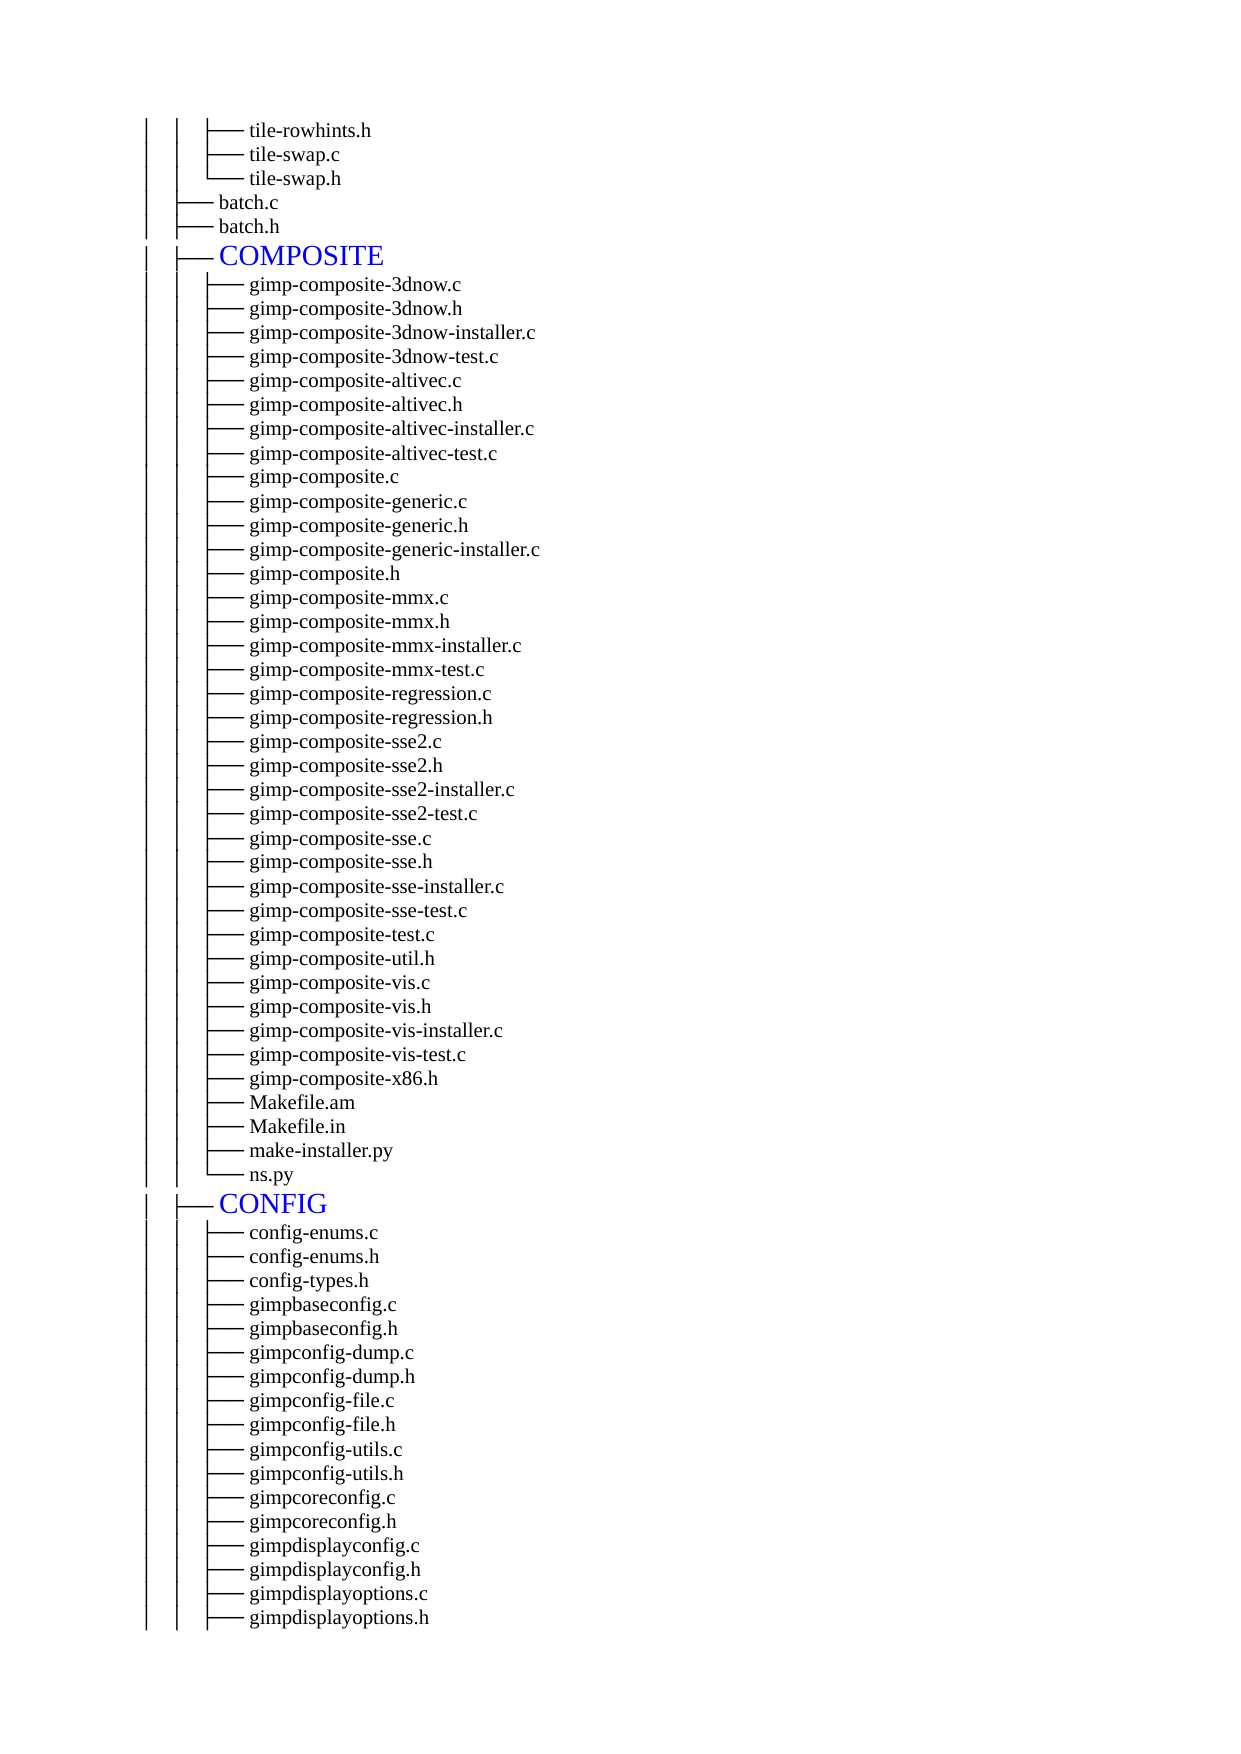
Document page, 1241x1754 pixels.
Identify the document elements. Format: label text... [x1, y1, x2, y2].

text │ │ ├── gimp-composite-3dnow.c [147, 272, 176, 296]
text │ │ ├── gimp-composite-sse-test.c [177, 898, 207, 922]
text │ │ ├── gimpconfig-file.h [177, 1412, 207, 1436]
text │ │ ├── gimp-composite-sse.h [147, 849, 176, 873]
text │ │ ├── gimp-composite-vis.h [177, 994, 207, 1018]
text │ │ ├── gimp-composite-generic-installer.c [208, 537, 1122, 561]
text │ │ ├── gimp-composite-sse2-installer.c [208, 777, 1122, 801]
text │ │ ├── gimp-composite-sse2.h [118, 753, 146, 777]
text │ │ ├── gimp-composite-sse2-test.c [177, 801, 207, 825]
text │ │ ├── gimp-composite-vis-test.c [118, 1042, 146, 1066]
text │ │ ├── gimpbaseconfig.h [118, 1316, 146, 1340]
text │ │ ├── gimp-composite-sse2.h [177, 753, 207, 777]
text │ │ ├── gimp-composite-sse.c [118, 825, 146, 849]
text │ │ ├── gimp-composite-vis-test.c [208, 1042, 1122, 1066]
text │ │ ├── gimp-composite-util.h [118, 946, 146, 970]
text │ │ ├── gimp-composite-sse.c [177, 825, 207, 849]
text │ │ ├── make-installer.py [208, 1138, 1122, 1162]
text │ │ ├── gimp-composite-altivec.c [118, 368, 146, 392]
text │ │ ├── gimpcoreconfig.h [208, 1509, 1122, 1533]
text │ │ ├── gimp-composite-mmx.c [118, 585, 146, 609]
text │ │ ├── gimp-composite-sse.h [118, 849, 146, 873]
text │ │ ├── gimp-composite-3dnow-test.c [208, 344, 1122, 368]
text │ │ ├── gimpcoreconfig.h [177, 1509, 207, 1533]
text │ ├── batch.h [177, 214, 1122, 238]
text │ │ ├── gimp-composite-altivec.c [147, 368, 176, 392]
text │ │ ├── config-types.h [118, 1268, 146, 1292]
text │ │ ├── gimpconfig-file.c [118, 1388, 146, 1412]
text │ │ ├── Makefile.in [177, 1114, 207, 1138]
text │ │ ├── gimpdisplayconfig.c [208, 1533, 1122, 1557]
text │ │ ├── gimpdisplayoptions.c [118, 1581, 146, 1605]
text │ │ ├── gimp-composite-x86.h [147, 1066, 176, 1090]
text │ │ ├── tile-rowhints.h [118, 118, 146, 142]
text │ │ └── tile-swap.h [177, 166, 1122, 190]
text │ │ ├── gimp-composite-regression.c [208, 681, 1122, 705]
text │ │ ├── gimp-composite-vis.c [208, 970, 1122, 994]
text │ │ ├── gimp-composite-3dnow-installer.c [208, 320, 1122, 344]
text │ │ ├── gimpdisplayoptions.c [177, 1581, 207, 1605]
text │ │ ├── gimpcoreconfig.c [177, 1484, 207, 1509]
text │ │ ├── gimp-composite-mmx-test.c [118, 657, 146, 681]
text │ │ ├── gimpconfig-file.h [147, 1412, 176, 1436]
text │ │ ├── gimp-composite-test.c [177, 922, 207, 946]
text │ │ ├── make-installer.py [177, 1138, 207, 1162]
text │ │ ├── tile-rowhints.h [147, 118, 176, 142]
text │ │ ├── gimp-composite-test.c [147, 922, 176, 946]
text │ │ ├── gimpdisplayoptions.h [208, 1605, 1122, 1629]
text │ │ ├── tile-rowhints.h [208, 118, 1122, 142]
text │ │ ├── make-installer.py [118, 1138, 146, 1162]
text │ │ ├── gimpconfig-utils.h [177, 1461, 207, 1484]
text │ │ ├── gimp-composite-sse-test.c [208, 898, 1122, 922]
text │ │ ├── gimpdisplayconfig.c [177, 1533, 207, 1557]
text │ │ ├── gimp-composite-3dnow.h [177, 296, 207, 320]
text │ │ ├── gimpdisplayoptions.c [208, 1581, 1122, 1605]
text │ │ ├── gimp-composite-generic.h [118, 513, 146, 537]
text │ │ ├── gimpconfig-utils.c [177, 1436, 207, 1461]
text │ │ ├── tile-swap.c [208, 142, 1122, 166]
text │ │ ├── gimpdisplayconfig.c [147, 1533, 176, 1557]
text │ │ ├── gimp-composite-util.h [147, 946, 176, 970]
text │ │ ├── gimp-composite-sse-test.c [147, 898, 176, 922]
text │ │ ├── gimpdisplayconfig.h [118, 1557, 146, 1581]
text │ │ ├── gimpbaseconfig.c [118, 1292, 146, 1316]
text │ │ └── ns.py [147, 1162, 176, 1186]
text │ │ ├── config-enums.h [177, 1244, 207, 1268]
text │ │ ├── gimp-composite-sse2.c [208, 729, 1122, 753]
text │ │ ├── gimpdisplayconfig.h [208, 1557, 1122, 1581]
text │ │ ├── gimpconfig-utils.c [208, 1436, 1122, 1461]
text │ ├── batch.h [118, 214, 146, 238]
text │ │ ├── gimp-composite-sse.h [208, 849, 1122, 873]
text │ │ ├── gimpconfig-utils.c [118, 1436, 146, 1461]
text │ │ ├── gimp-composite-mmx.h [118, 609, 146, 633]
text │ │ ├── gimp-composite-3dnow.c [118, 272, 146, 296]
text │ │ ├── gimp-composite-altivec.h [208, 392, 1122, 416]
text │ │ ├── gimp-composite-mmx-test.c [177, 657, 207, 681]
text │ │ ├── gimp-composite-generic.h [177, 513, 207, 537]
text │ │ ├── gimpconfig-file.c [177, 1388, 207, 1412]
text │ │ ├── gimp-composite-vis-installer.c [208, 1018, 1122, 1042]
text │ │ ├── gimpcoreconfig.h [147, 1509, 176, 1533]
text │ │ ├── gimp-composite-sse2-test.c [208, 801, 1122, 825]
text │ │ ├── gimp-composite-altivec-test.c [208, 440, 1122, 464]
text │ │ ├── gimp-composite-altivec.h [118, 392, 146, 416]
text │ │ ├── gimp-composite-regression.h [208, 705, 1122, 729]
text │ │ ├── gimp-composite-vis.h [208, 994, 1122, 1018]
text │ ├── COMPOSITE [118, 238, 1122, 272]
text │ │ ├── gimp-composite-regression.c [177, 681, 207, 705]
text │ │ ├── tile-swap.c [177, 142, 207, 166]
text │ │ ├── gimp-composite-sse.h [177, 849, 207, 873]
text │ │ ├── gimpconfig-file.h [118, 1412, 146, 1436]
text │ │ ├── gimp-composite-mmx-installer.c [208, 633, 1122, 657]
text │ │ ├── gimp-composite-3dnow.c [177, 272, 207, 296]
text │ ├── CONFIG [118, 1186, 1122, 1220]
text │ │ ├── gimp-composite-sse2-test.c [147, 801, 176, 825]
text │ │ ├── gimp-composite-sse2.h [147, 753, 176, 777]
text │ │ ├── Makefile.in [118, 1114, 146, 1138]
text │ │ ├── gimpdisplayconfig.h [147, 1557, 176, 1581]
text │ │ ├── gimp-composite-generic.h [208, 513, 1122, 537]
text │ │ ├── gimpdisplayconfig.h [177, 1557, 207, 1581]
text │ ├── batch.c [118, 190, 146, 214]
text │ │ ├── gimpconfig-utils.c [147, 1436, 176, 1461]
text │ │ ├── gimp-composite-mmx-test.c [208, 657, 1122, 681]
text │ │ ├── gimp-composite-3dnow.h [208, 296, 1122, 320]
text │ │ ├── gimp-composite-util.h [177, 946, 207, 970]
text │ │ ├── gimpconfig-utils.h [147, 1461, 176, 1484]
text │ │ ├── gimp-composite-altivec.h [177, 392, 207, 416]
text │ │ ├── gimp-composite-generic.h [147, 513, 176, 537]
text │ │ ├── gimp-composite.h [147, 561, 176, 585]
text │ │ ├── gimp-composite.c [208, 464, 1122, 488]
text │ │ ├── gimp-composite.c [177, 464, 207, 488]
text │ │ ├── gimpconfig-dump.h [208, 1364, 1122, 1388]
text │ │ ├── gimp-composite.h [208, 561, 1122, 585]
text │ │ ├── gimp-composite-test.c [208, 922, 1122, 946]
text │ │ ├── gimp-composite.c [118, 464, 146, 488]
text │ │ ├── gimpconfig-utils.h [118, 1461, 146, 1484]
text │ │ ├── gimp-composite-sse2.c [177, 729, 207, 753]
text │ │ ├── make-installer.py [147, 1138, 176, 1162]
text │ │ └── tile-swap.h [118, 166, 146, 190]
text │ │ ├── gimpbaseconfig.h [177, 1316, 207, 1340]
text │ │ ├── gimp-composite-sse-installer.c [208, 873, 1122, 898]
text │ │ ├── gimp-composite-mmx.h [147, 609, 176, 633]
text │ │ ├── gimp-composite-mmx.h [208, 609, 1122, 633]
text │ │ ├── gimpconfig-dump.h [147, 1364, 176, 1388]
text │ │ ├── Makefile.am [147, 1090, 176, 1114]
text │ │ ├── Makefile.am [177, 1090, 207, 1114]
text │ ├── batch.c [147, 190, 176, 214]
text │ │ ├── gimpconfig-dump.h [177, 1364, 207, 1388]
text │ │ ├── tile-swap.c [147, 142, 176, 166]
text │ │ ├── gimpconfig-dump.c [208, 1340, 1122, 1364]
text │ │ ├── gimp-composite-sse.c [208, 825, 1122, 849]
text │ │ ├── gimp-composite-generic.c [147, 488, 176, 513]
text │ │ ├── gimpconfig-file.h [208, 1412, 1122, 1436]
text │ │ ├── gimpconfig-dump.h [118, 1364, 146, 1388]
text │ │ ├── config-types.h [208, 1268, 1122, 1292]
text │ │ ├── gimp-composite-vis.h [147, 994, 176, 1018]
text │ │ ├── gimp-composite-3dnow.h [147, 296, 176, 320]
text │ │ ├── gimpcoreconfig.c [147, 1484, 176, 1509]
text │ │ ├── gimp-composite-x86.h [208, 1066, 1122, 1090]
text │ │ ├── gimp-composite-mmx.c [208, 585, 1122, 609]
text │ │ ├── gimp-composite-test.c [118, 922, 146, 946]
text │ │ ├── gimp-composite-3dnow.h [118, 296, 146, 320]
text │ │ ├── config-enums.c [118, 1220, 146, 1244]
text │ │ ├── Makefile.am [118, 1090, 146, 1114]
text │ │ ├── config-types.h [147, 1268, 176, 1292]
text │ │ ├── config-enums.c [177, 1220, 207, 1244]
text │ │ ├── gimpcoreconfig.c [118, 1484, 146, 1509]
text │ │ ├── config-types.h [177, 1268, 207, 1292]
text │ │ ├── gimp-composite-3dnow.c [208, 272, 1122, 296]
text │ │ ├── gimpcoreconfig.h [118, 1509, 146, 1533]
text │ │ ├── gimp-composite-3dnow-test.c [177, 344, 207, 368]
text │ │ ├── gimpcoreconfig.c [208, 1484, 1122, 1509]
text │ │ ├── gimpconfig-file.c [147, 1388, 176, 1412]
text │ │ ├── gimp-composite-mmx-test.c [147, 657, 176, 681]
text │ │ ├── gimp-composite-x86.h [177, 1066, 207, 1090]
text │ │ ├── gimp-composite-regression.h [177, 705, 207, 729]
text │ │ ├── config-enums.h [118, 1244, 146, 1268]
text │ │ ├── config-enums.h [208, 1244, 1122, 1268]
text │ │ └── tile-swap.h [147, 166, 176, 190]
text │ │ ├── gimpbaseconfig.h [208, 1316, 1122, 1340]
text │ │ ├── gimp-composite-sse2.h [208, 753, 1122, 777]
text │ │ ├── gimp-composite-vis-test.c [177, 1042, 207, 1066]
text │ │ ├── gimp-composite-mmx.h [177, 609, 207, 633]
text │ │ ├── gimp-composite-generic.c [208, 488, 1122, 513]
text │ │ ├── tile-rowhints.h [177, 118, 207, 142]
text │ │ ├── gimpdisplayoptions.c [147, 1581, 176, 1605]
text │ │ ├── Makefile.in [147, 1114, 176, 1138]
text │ │ ├── Makefile.am [208, 1090, 1122, 1114]
text │ │ ├── tile-swap.c [118, 142, 146, 166]
text │ │ ├── gimp-composite-vis.c [147, 970, 176, 994]
text │ │ ├── gimp-composite-mmx.c [177, 585, 207, 609]
text │ │ ├── gimp-composite.c [147, 464, 176, 488]
text │ ├── batch.c [177, 190, 1122, 214]
text │ │ ├── gimpbaseconfig.c [177, 1292, 207, 1316]
text │ │ ├── gimp-composite-altivec-installer.c [208, 416, 1122, 440]
text │ │ ├── config-enums.h [147, 1244, 176, 1268]
text │ │ ├── gimp-composite-altivec.h [147, 392, 176, 416]
text │ │ ├── gimp-composite.h [177, 561, 207, 585]
text │ │ ├── gimpbaseconfig.h [147, 1316, 176, 1340]
text │ │ ├── config-enums.c [208, 1220, 1122, 1244]
text │ ├── batch.h [147, 214, 176, 238]
text │ │ ├── gimp-composite-x86.h [118, 1066, 146, 1090]
text │ │ ├── gimp-composite-generic.c [177, 488, 207, 513]
text │ │ ├── gimpdisplayconfig.c [118, 1533, 146, 1557]
text │ │ ├── gimpdisplayoptions.h [177, 1605, 207, 1629]
text │ │ ├── gimpconfig-dump.c [147, 1340, 176, 1364]
text │ │ └── ns.py [177, 1162, 1122, 1186]
text │ │ ├── gimpconfig-dump.c [118, 1340, 146, 1364]
text │ │ ├── gimpdisplayoptions.h [118, 1605, 146, 1629]
text │ │ ├── gimpconfig-file.c [208, 1388, 1122, 1412]
text │ │ ├── gimp-composite-altivec.c [208, 368, 1122, 392]
text │ │ ├── gimpbaseconfig.c [147, 1292, 176, 1316]
text │ │ ├── gimp-composite-vis.c [118, 970, 146, 994]
text │ │ ├── gimpdisplayoptions.h [147, 1605, 176, 1629]
text │ │ ├── gimp-composite-vis.h [118, 994, 146, 1018]
text │ │ ├── gimpconfig-dump.c [177, 1340, 207, 1364]
text │ │ ├── gimpbaseconfig.c [208, 1292, 1122, 1316]
text │ │ ├── gimp-composite-generic.c [118, 488, 146, 513]
text │ │ ├── gimp-composite.h [118, 561, 146, 585]
text │ │ ├── gimp-composite-vis-test.c [147, 1042, 176, 1066]
text │ │ ├── config-enums.c [147, 1220, 176, 1244]
text │ │ ├── Makefile.in [208, 1114, 1122, 1138]
text │ │ ├── gimp-composite-sse.c [147, 825, 176, 849]
text │ │ ├── gimp-composite-sse2.c [147, 729, 176, 753]
text │ │ └── ns.py [118, 1162, 146, 1186]
text │ │ ├── gimp-composite-sse-test.c [118, 898, 146, 922]
text │ │ ├── gimpconfig-utils.h [208, 1461, 1122, 1484]
text │ │ ├── gimp-composite-vis.c [177, 970, 207, 994]
text │ │ ├── gimp-composite-mmx.c [147, 585, 176, 609]
text │ │ ├── gimp-composite-util.h [208, 946, 1122, 970]
text │ │ ├── gimp-composite-altivec.c [177, 368, 207, 392]
text │ │ ├── gimp-composite-sse2.c [118, 729, 146, 753]
